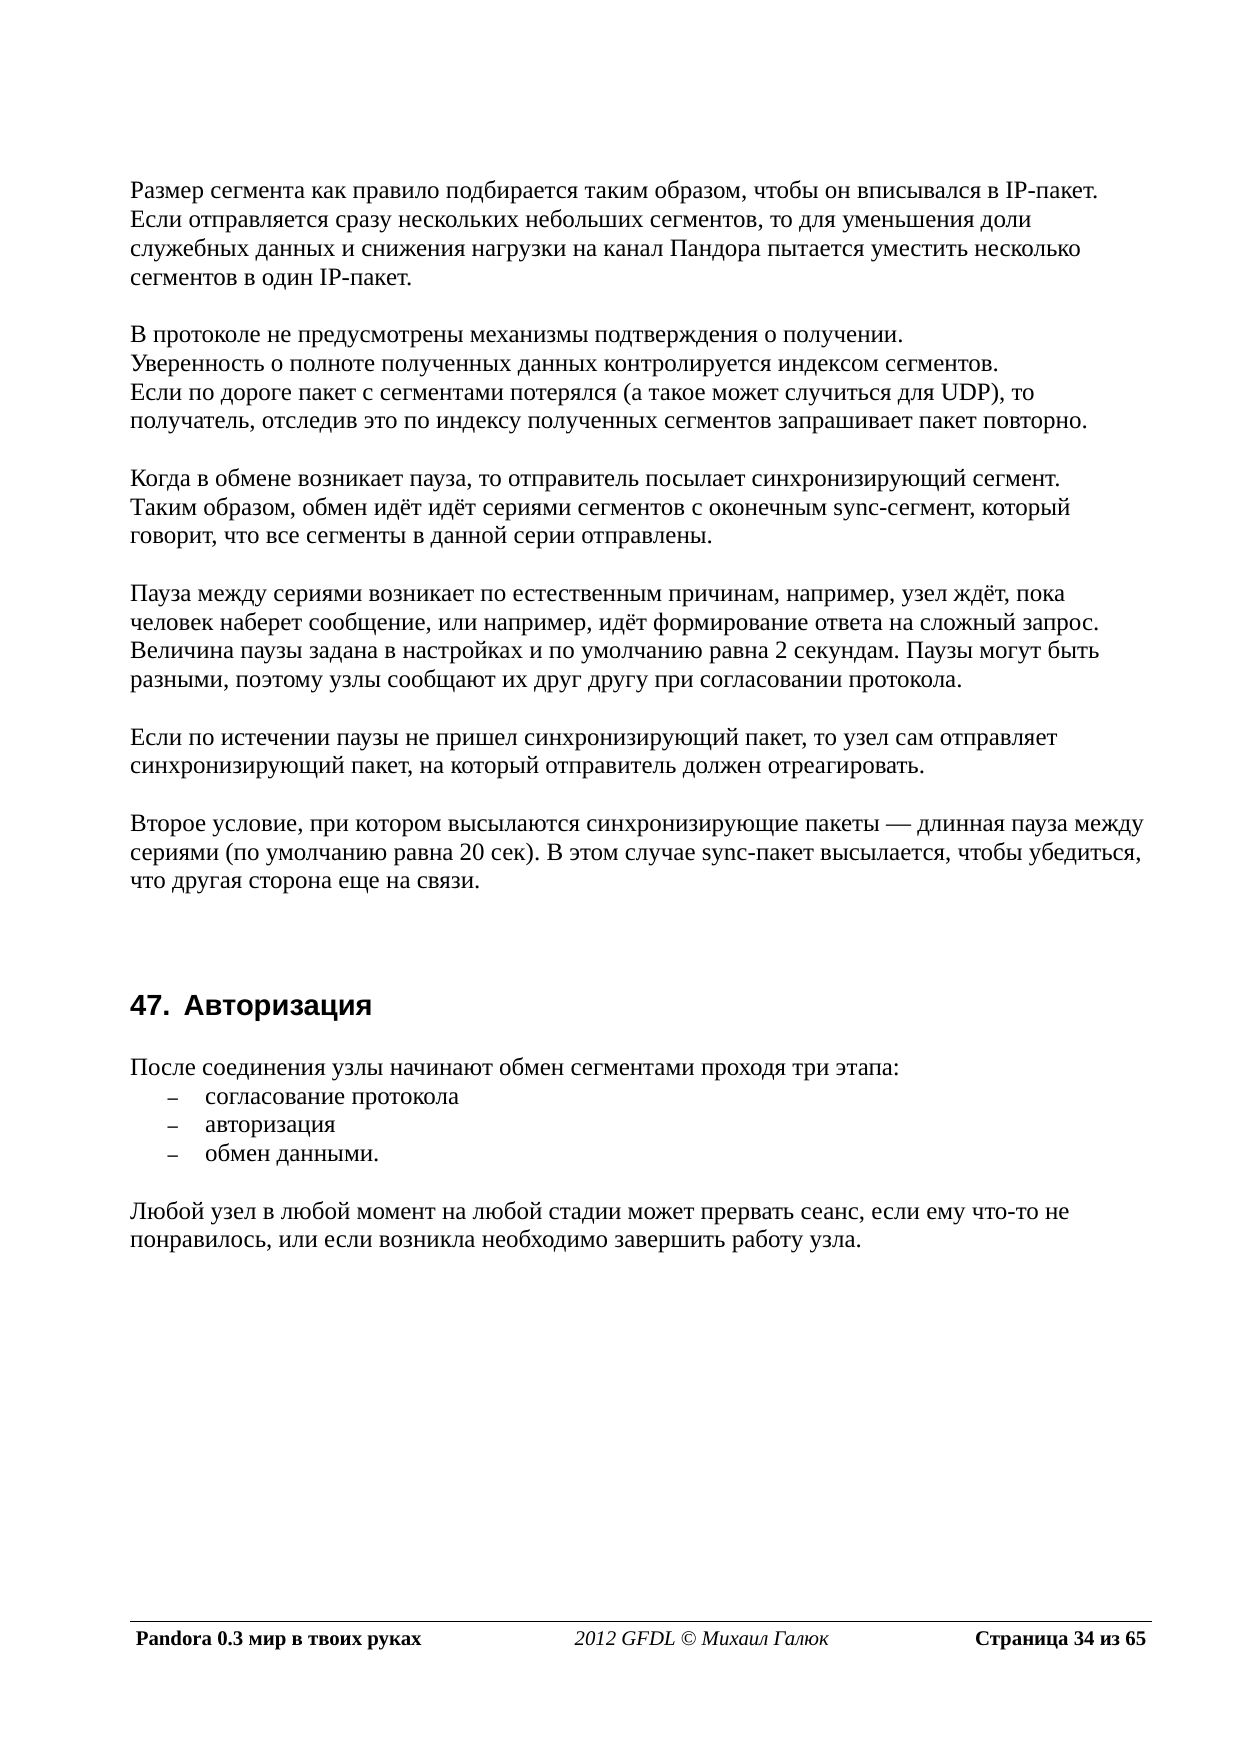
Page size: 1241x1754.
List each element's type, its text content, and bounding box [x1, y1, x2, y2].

list обмен данными. [167, 1138, 1152, 1167]
text Пауза между сериями возникает по естественным причинам, например, узел ждёт, пока человек наберет сообщение, или например, идёт формирование ответа на сложный запрос. [130, 578, 1152, 636]
text Если по дороге пакет с сегментами потерялся (а такое может случиться для UDP), то получатель, отследив это по индексу полученных сегментов запрашивает пакет повторно. [130, 377, 1152, 434]
text Если отправляется сразу нескольких небольших сегментов, то для уменьшения доли служебных данных и снижения нагрузки на канал Пандора пытается уместить несколько сегментов в один IP-пакет. [130, 204, 1152, 291]
subtitle Авторизация [130, 988, 1152, 1022]
list согласование протокола [167, 1081, 1152, 1109]
text Таким образом, обмен идёт идёт сериями сегментов с оконечным sync-сегмент, который говорит, что все сегменты в данной серии отправлены. [130, 492, 1152, 549]
text В протоколе не предусмотрены механизмы подтверждения о получении. [130, 319, 1152, 348]
text Величина паузы задана в настройках и по умолчанию равна 2 секундам. Паузы могут быть разными, поэтому узлы сообщают их друг другу при согласовании протокола. [130, 636, 1152, 693]
text Если по истечении паузы не пришел синхронизирующий пакет, то узел сам отправляет синхронизирующий пакет, на который отправитель должен отреагировать. [130, 722, 1152, 779]
text Когда в обмене возникает пауза, то отправитель посылает синхронизирующий сегмент. [130, 463, 1152, 492]
text После соединения узлы начинают обмен сегментами проходя три этапа: [130, 1052, 1152, 1081]
text Любой узел в любой момент на любой стадии может прервать сеанс, если ему что-то не понравилось, или если возникла необходимо завершить работу узла. [130, 1196, 1152, 1253]
text Второе условие, при котором высылаются синхронизирующие пакеты — длинная пауза между сериями (по умолчанию равна 20 сек). В этом случае sync-пакет высылается, чтобы убедиться, что другая сторона еще на связи. [130, 808, 1152, 894]
list авторизация [167, 1109, 1152, 1138]
text Размер сегмента как правило подбирается таким образом, чтобы он вписывался в IP-пакет. [130, 176, 1152, 204]
text Уверенность о полноте полученных данных контролируется индексом сегментов. [130, 348, 1152, 377]
